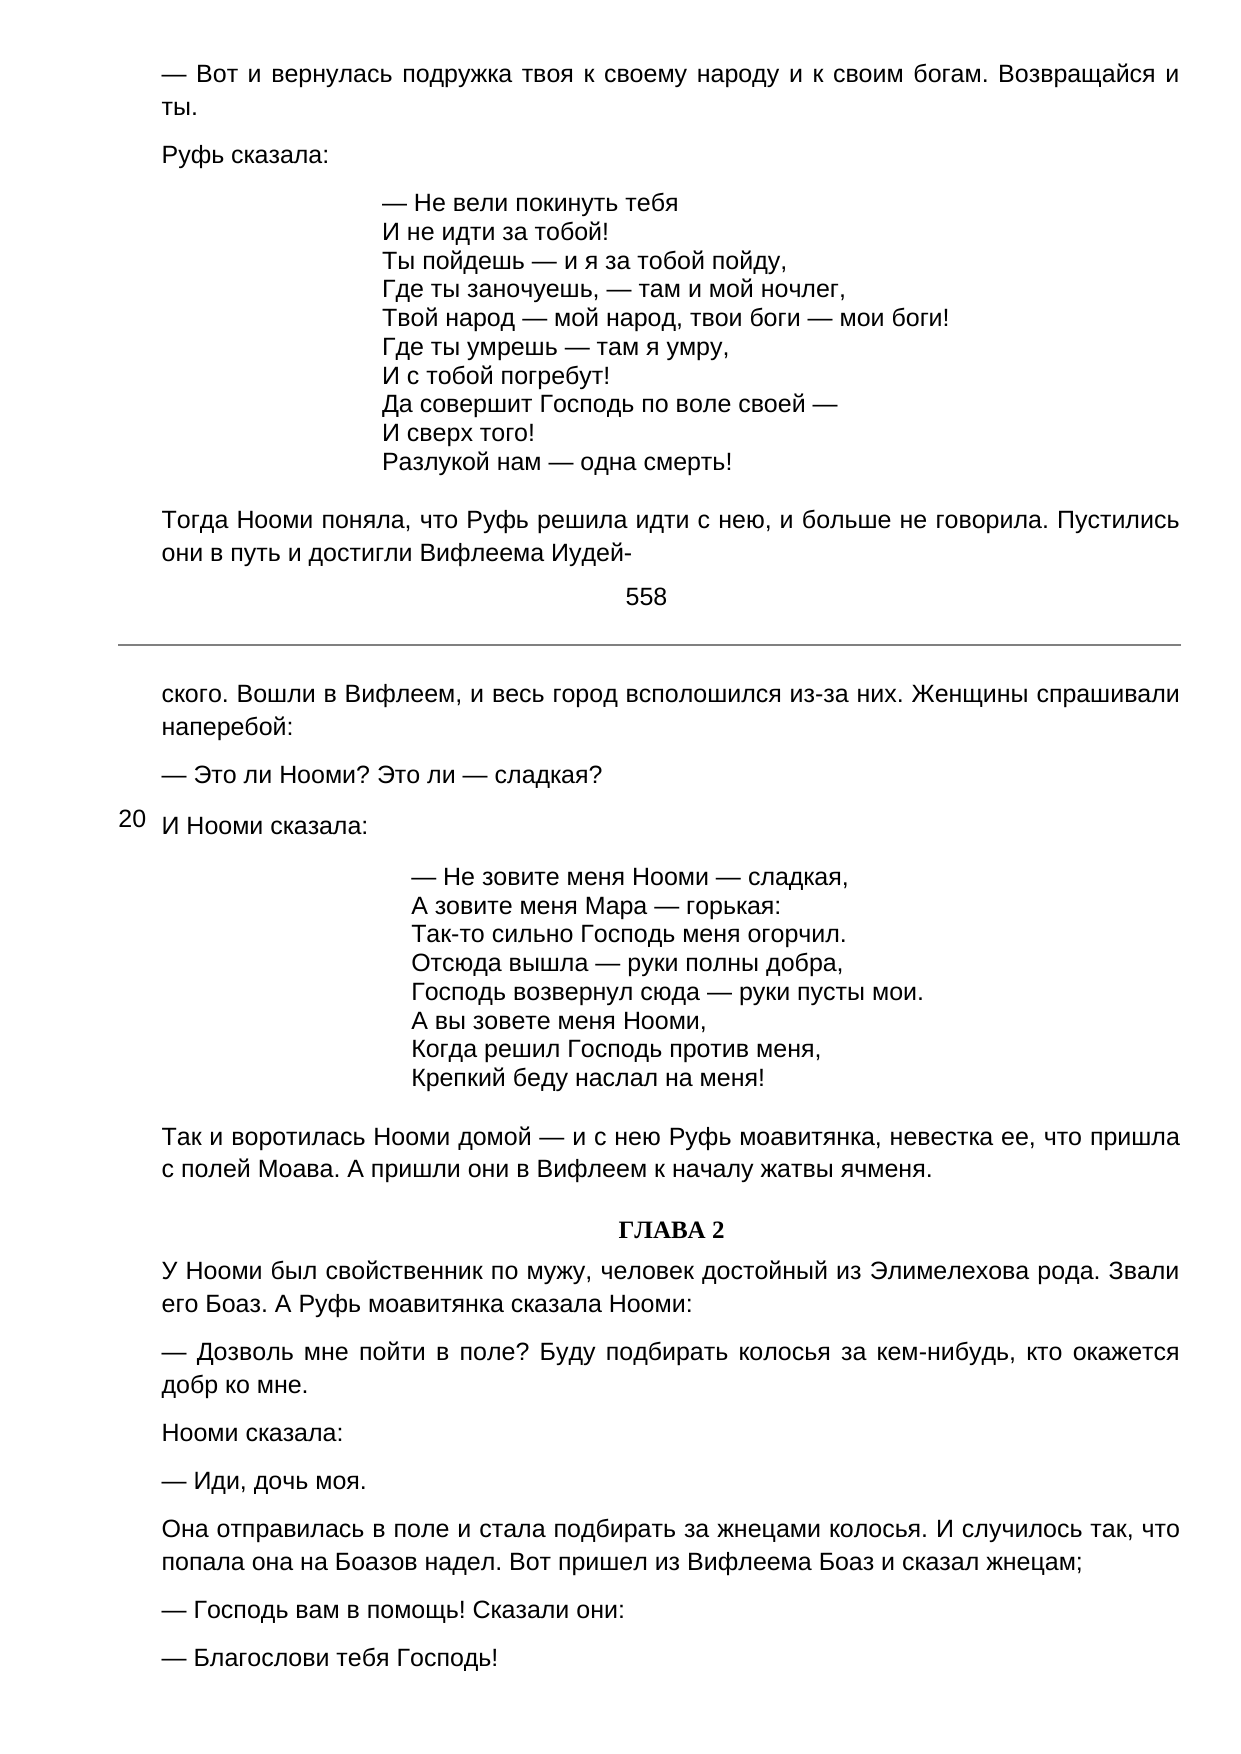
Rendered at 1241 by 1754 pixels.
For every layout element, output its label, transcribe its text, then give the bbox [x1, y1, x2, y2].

table_cell — Вот и вернулась подружка твоя к своему народу и к своим богам. Возвращайся и ты. Руфь сказала: Тогда Нооми поняла, что Руфь решила идти с нею, и больше не говорила. Пустились они в путь и достигли Вифлеема Иудей- [161, 59, 1181, 582]
text 558 [118, 582, 1181, 611]
table_header — Не зовите меня Нооми — сладкая, А зовите меня Мара — горькая: Так-то сильно Господь меня огорчил. Отсюда вышла — руки полны добра, Господь возвернул сюда — руки пусты мои. А вы зовете меня Нооми, Когда решил Господь против меня, Крепкий беду наслал на меня! [411, 862, 946, 1121]
table_header [118, 679, 161, 804]
table_cell И Нооми сказала: [161, 804, 1181, 862]
table_cell [118, 862, 161, 1687]
table_header — Не вели покинуть тебя И не идти за тобой! Ты пойдешь — и я за тобой пойду, Где ты заночуешь, — там и мой ночлег, Твой народ — мой народ, твои боги — мои боги! Где ты умрешь — там я умру, И с тобой погребут! Да совершит Господь по воле своей — И сверх того! Разлукой нам — одна смерть! [382, 188, 975, 505]
table_cell [118, 59, 161, 582]
table_header ского. Вошли в Вифлеем, и весь город всполошился из-за них. Женщины спрашивали наперебой: — Это ли Нооми? Это ли — сладкая? [161, 679, 1181, 804]
table_header [368, 188, 382, 505]
table_cell Так и воротилась Нооми домой — и с нею Руфь моавитянка, невестка ее, что пришла с полей Моава. А пришли они в Вифлеем к началу жатвы ячменя. ГЛАВА 2 У Нооми был свойственник по мужу, человек достойный из Элимелехова рода. Звали его Боаз. А Руфь моавитянка сказала Нооми: — Дозволь мне пойти в поле? Буду подбирать колосья за кем-нибудь, кто окажется добр ко мне. Нооми сказала: — Иди, дочь моя. Она отправилась в поле и стала подбирать за жнецами колосья. И случилось так, что попала она на Боазов надел. Вот пришел из Вифлеема Боаз и сказал жнецам; — Господь вам в помощь! Сказали они: — Благослови тебя Господь! [161, 862, 1181, 1687]
table_header [397, 862, 411, 1121]
table_cell 20 [118, 804, 161, 862]
